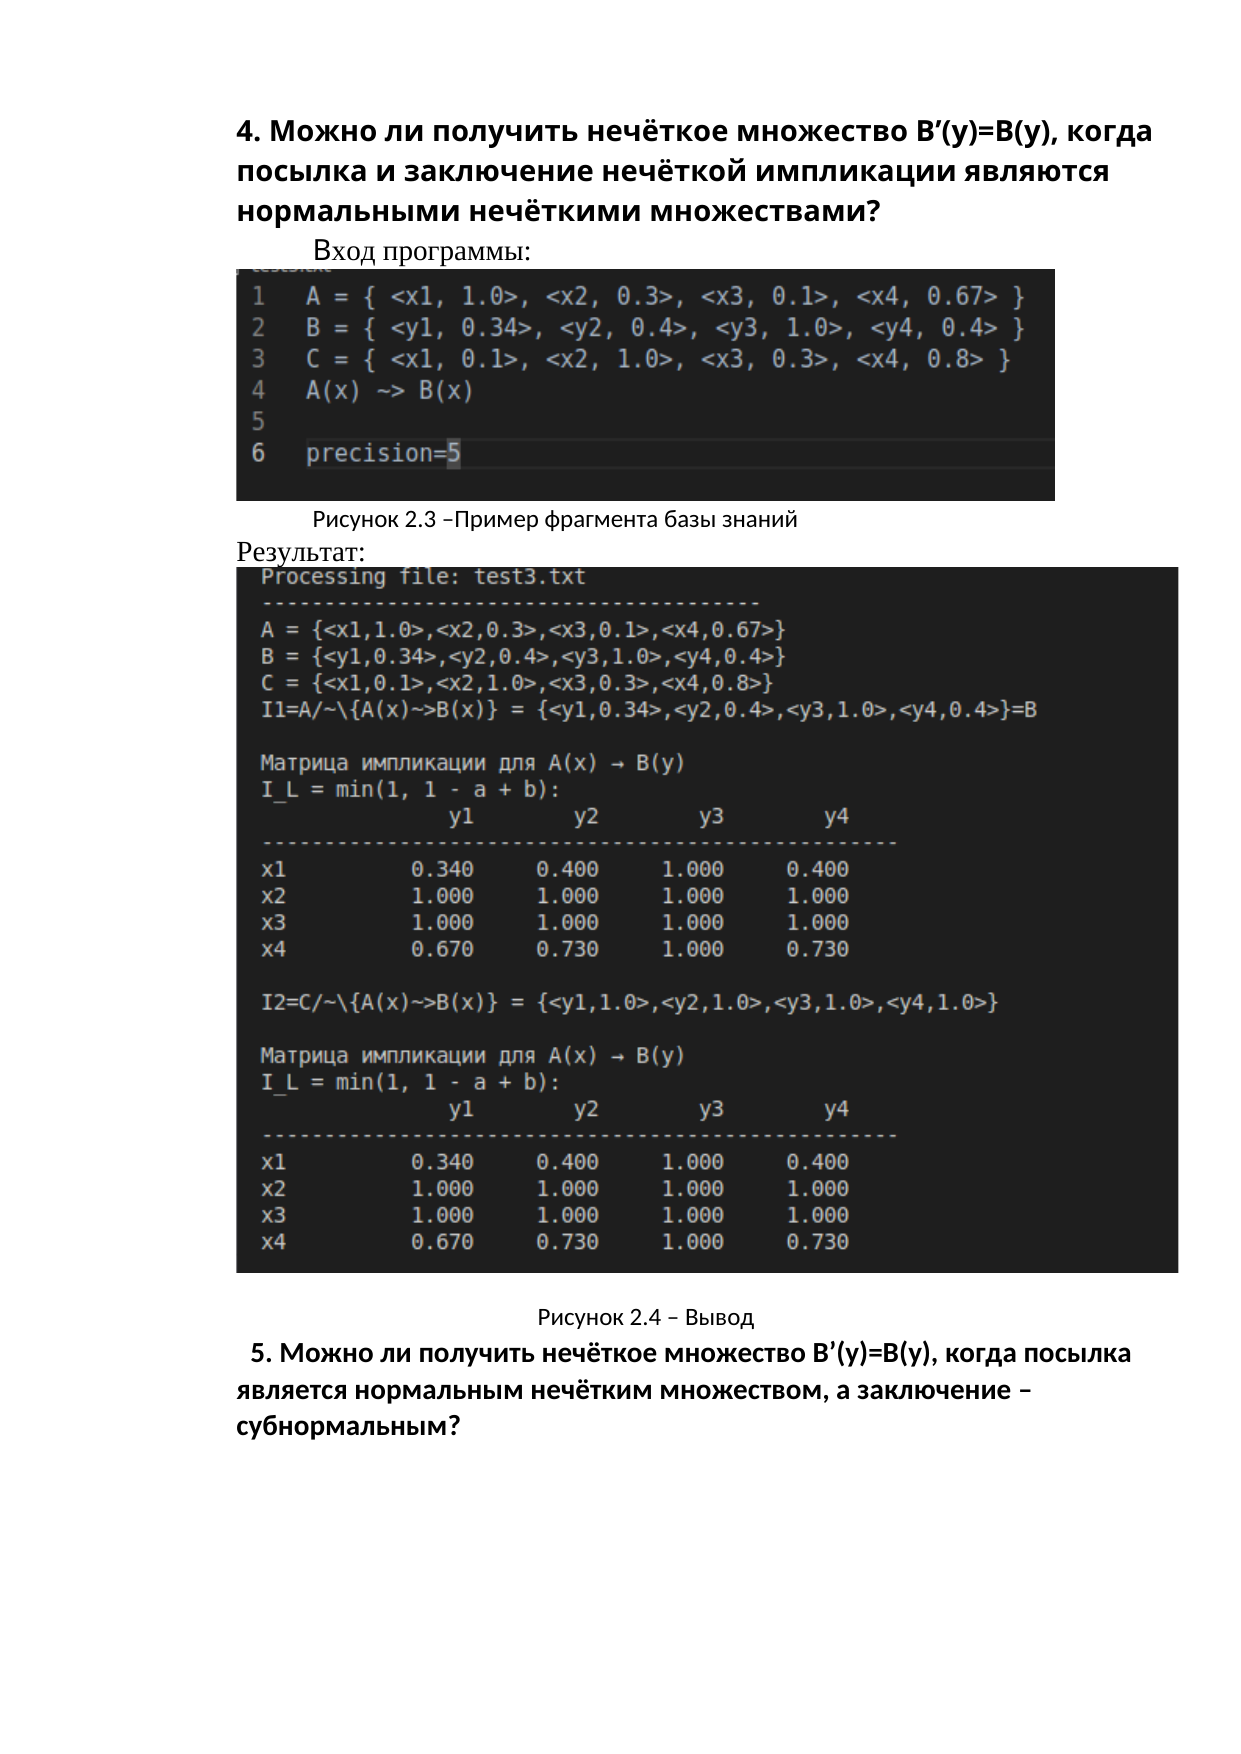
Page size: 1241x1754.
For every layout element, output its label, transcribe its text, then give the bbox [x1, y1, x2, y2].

picture [236, 269, 1055, 501]
subtitle Рисунок 2.4 – Вывод 5. Можно ли получить нечёткое множество B’(y)=B(y), когда посылка является нормальным нечётким множеством, а заключение – субнормальным? [236, 1301, 1165, 1443]
picture [236, 567, 1179, 1273]
subtitle 4. Можно ли получить нечёткое множество B’(y)=B(y), когда посылка и заключение нечёткой импликации являются нормальными нечёткими множествами? Вход программы: Рисунок 2.3 –Пример фрагмента базы знаний Результат: [236, 110, 1165, 567]
